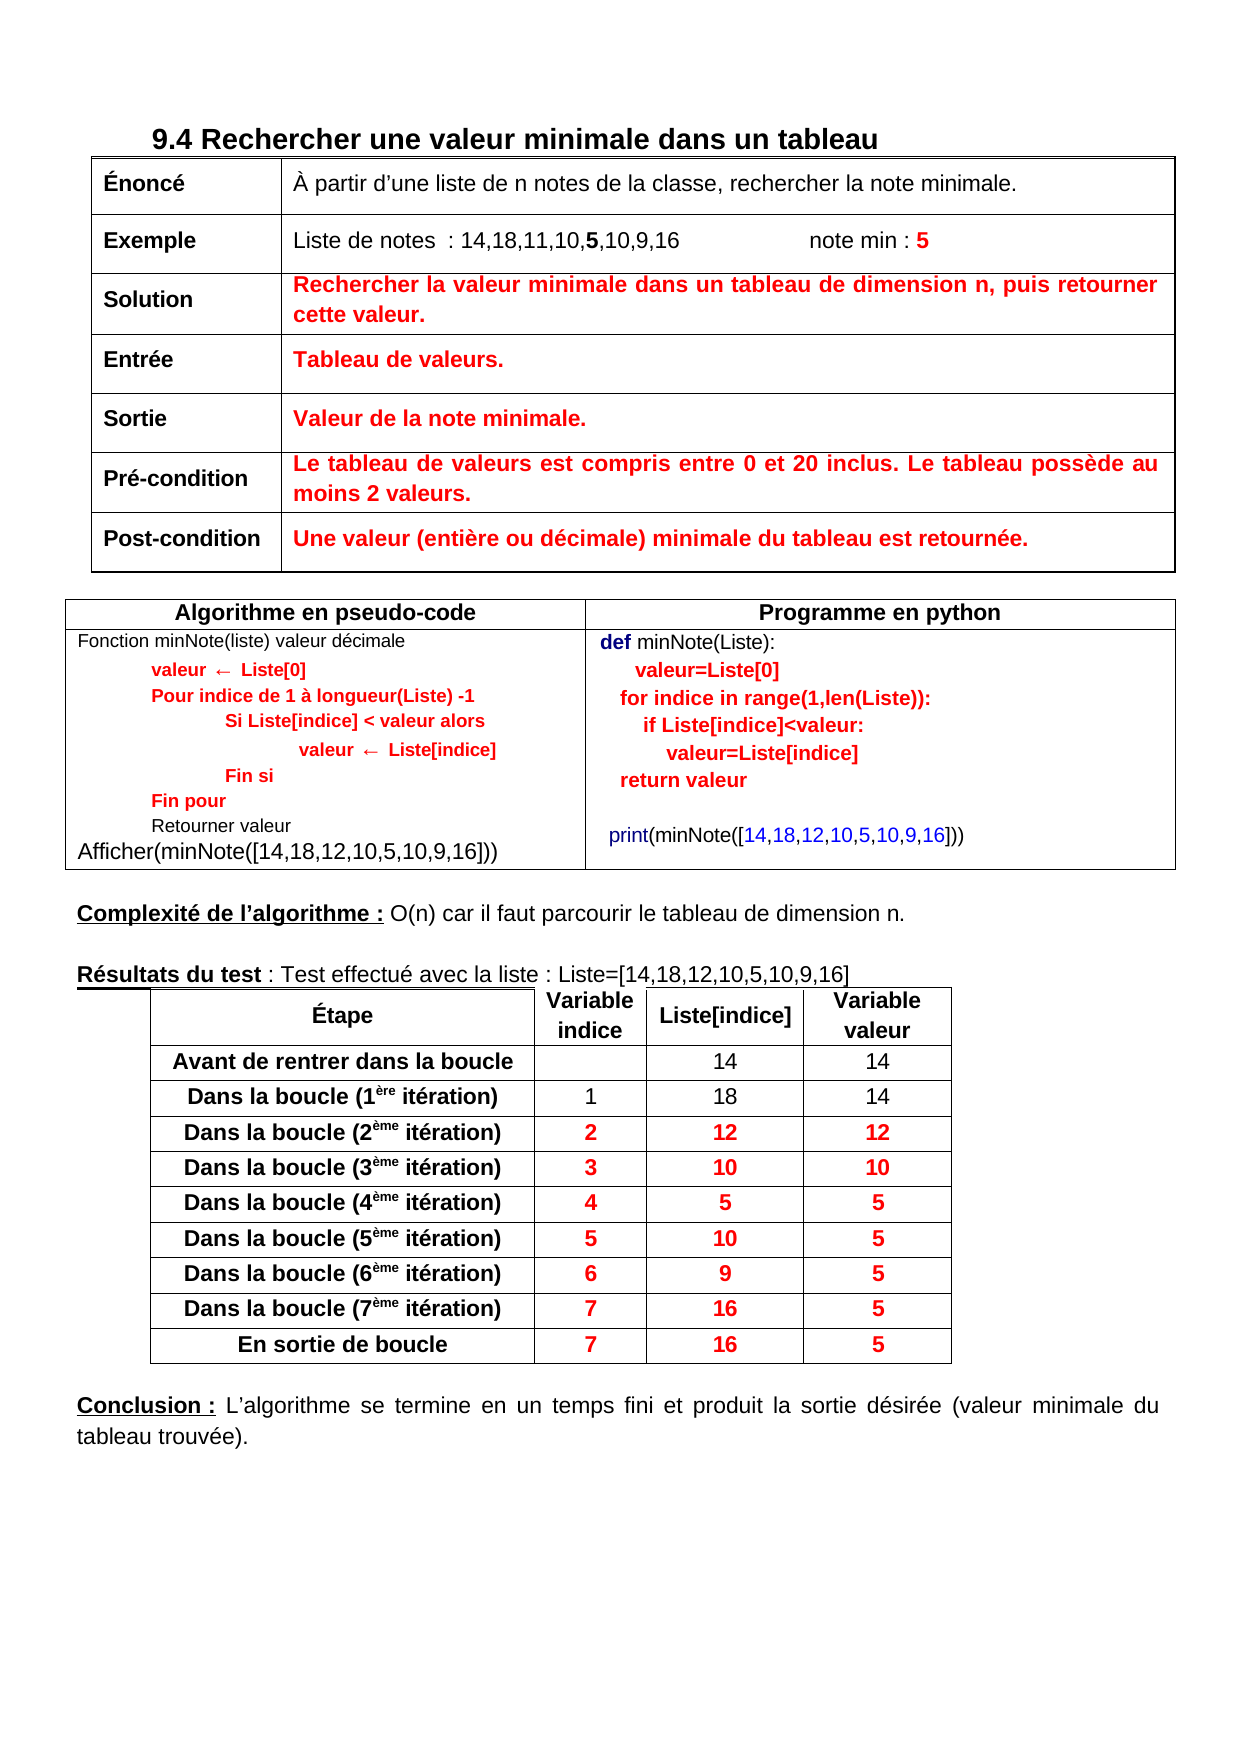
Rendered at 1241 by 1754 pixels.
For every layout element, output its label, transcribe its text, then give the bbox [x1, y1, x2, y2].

table_cell 4 [535, 1187, 646, 1222]
table_cell Solution [92, 274, 281, 334]
table_cell 14 [647, 1046, 803, 1080]
table_cell 5 [804, 1187, 951, 1222]
table_header À partir d’une liste de n notes de la classe, rechercher la note minimale. [282, 159, 1174, 214]
table_cell Pré-condition [92, 453, 281, 512]
table_cell Dans la boucle (1ère itération) [151, 1081, 534, 1116]
table_cell 12 [804, 1117, 951, 1151]
table_header Programme en python [586, 600, 1175, 629]
table_cell [535, 1046, 646, 1080]
table_cell 9 [647, 1258, 803, 1292]
table_cell 5 [535, 1223, 646, 1257]
text Complexité de l’algorithme : O(n) car il faut parcourir le tableau de dimension n. [77, 900, 1213, 926]
table_cell Valeur de la note minimale. [282, 394, 1174, 452]
text Résultats du test : Test effectué avec la liste : Liste=[14,18,12,10,5,10,9,16] [77, 961, 1213, 987]
table_cell Avant de rentrer dans la boucle [151, 1046, 534, 1080]
table_cell 10 [647, 1223, 803, 1257]
table_cell Le tableau de valeurs est compris entre 0 et 20 inclus. Le tableau possède au moins 2 valeurs. [282, 453, 1174, 512]
table_cell 14 [804, 1081, 951, 1116]
table_cell 6 [535, 1258, 646, 1292]
table_cell 10 [647, 1152, 803, 1186]
table_cell 16 [647, 1294, 803, 1328]
table_cell Rechercher la valeur minimale dans un tableau de dimension n, puis retourner cette valeur. [282, 274, 1174, 334]
table_cell 3 [535, 1152, 646, 1186]
table_cell 1 [535, 1081, 646, 1116]
table_cell Exemple [92, 215, 281, 273]
table_cell 5 [804, 1294, 951, 1328]
text Conclusion : L’algorithme se termine en un temps fini et produit la sortie désirée (valeur minimale du tableau trouvée). [77, 1392, 1213, 1449]
table_cell 10 [804, 1152, 951, 1186]
table_cell 2 [535, 1117, 646, 1151]
table_cell Entrée [92, 335, 281, 393]
table_cell Une valeur (entière ou décimale) minimale du tableau est retournée. [282, 513, 1174, 571]
table_header Variable valeur [804, 988, 951, 1045]
table_cell Post-condition [92, 513, 281, 571]
subtitle Rechercher une valeur minimale dans un tableau [152, 122, 1213, 156]
table_cell Dans la boucle (4ème itération) [151, 1187, 534, 1222]
table_cell 5 [804, 1258, 951, 1292]
table_header Variable indice [534, 987, 646, 1045]
table_cell 5 [804, 1329, 951, 1363]
table_cell Fonction minNote(liste) valeur décimale valeur ← Liste[0] Pour indice de 1 à longueur(Liste) -1 Si Liste[indice] < valeur alors valeur ← Liste[indice] Fin si Fin pour Retourner valeur Afficher(minNote([14,18,12,10,5,10,9,16])) [66, 630, 585, 869]
table_cell 7 [535, 1329, 646, 1363]
table_cell Liste de notes : 14,18,11,10,5,10,9,16 note min : 5 [282, 215, 1174, 273]
table_cell En sortie de boucle [151, 1329, 534, 1363]
table_cell 5 [647, 1187, 803, 1222]
table_cell 16 [647, 1329, 803, 1363]
table_header Étape [151, 990, 534, 1045]
table_cell Dans la boucle (6ème itération) [151, 1258, 534, 1292]
table_cell 7 [535, 1294, 646, 1328]
table_cell Tableau de valeurs. [282, 335, 1174, 393]
table_cell Dans la boucle (7ème itération) [151, 1294, 534, 1328]
table_cell Dans la boucle (2ème itération) [151, 1117, 534, 1151]
table_cell 12 [647, 1117, 803, 1151]
table_cell 5 [804, 1223, 951, 1257]
table_cell Dans la boucle (3ème itération) [151, 1152, 534, 1186]
table_cell Sortie [92, 394, 281, 452]
table_cell 14 [804, 1046, 951, 1080]
table_cell 18 [647, 1081, 803, 1116]
table_cell def minNote(Liste): valeur=Liste[0] for indice in range(1,len(Liste)): if Liste[indice]<valeur: valeur=Liste[indice] return valeur print(minNote([14,18,12,10,5,10,9,16])) [586, 630, 1175, 869]
table_header [77, 990, 150, 1363]
table_header Algorithme en pseudo-code [66, 600, 585, 629]
table_header Énoncé [92, 159, 281, 214]
table_header Liste[indice] [646, 988, 804, 1045]
table_cell Dans la boucle (5ème itération) [151, 1223, 534, 1257]
